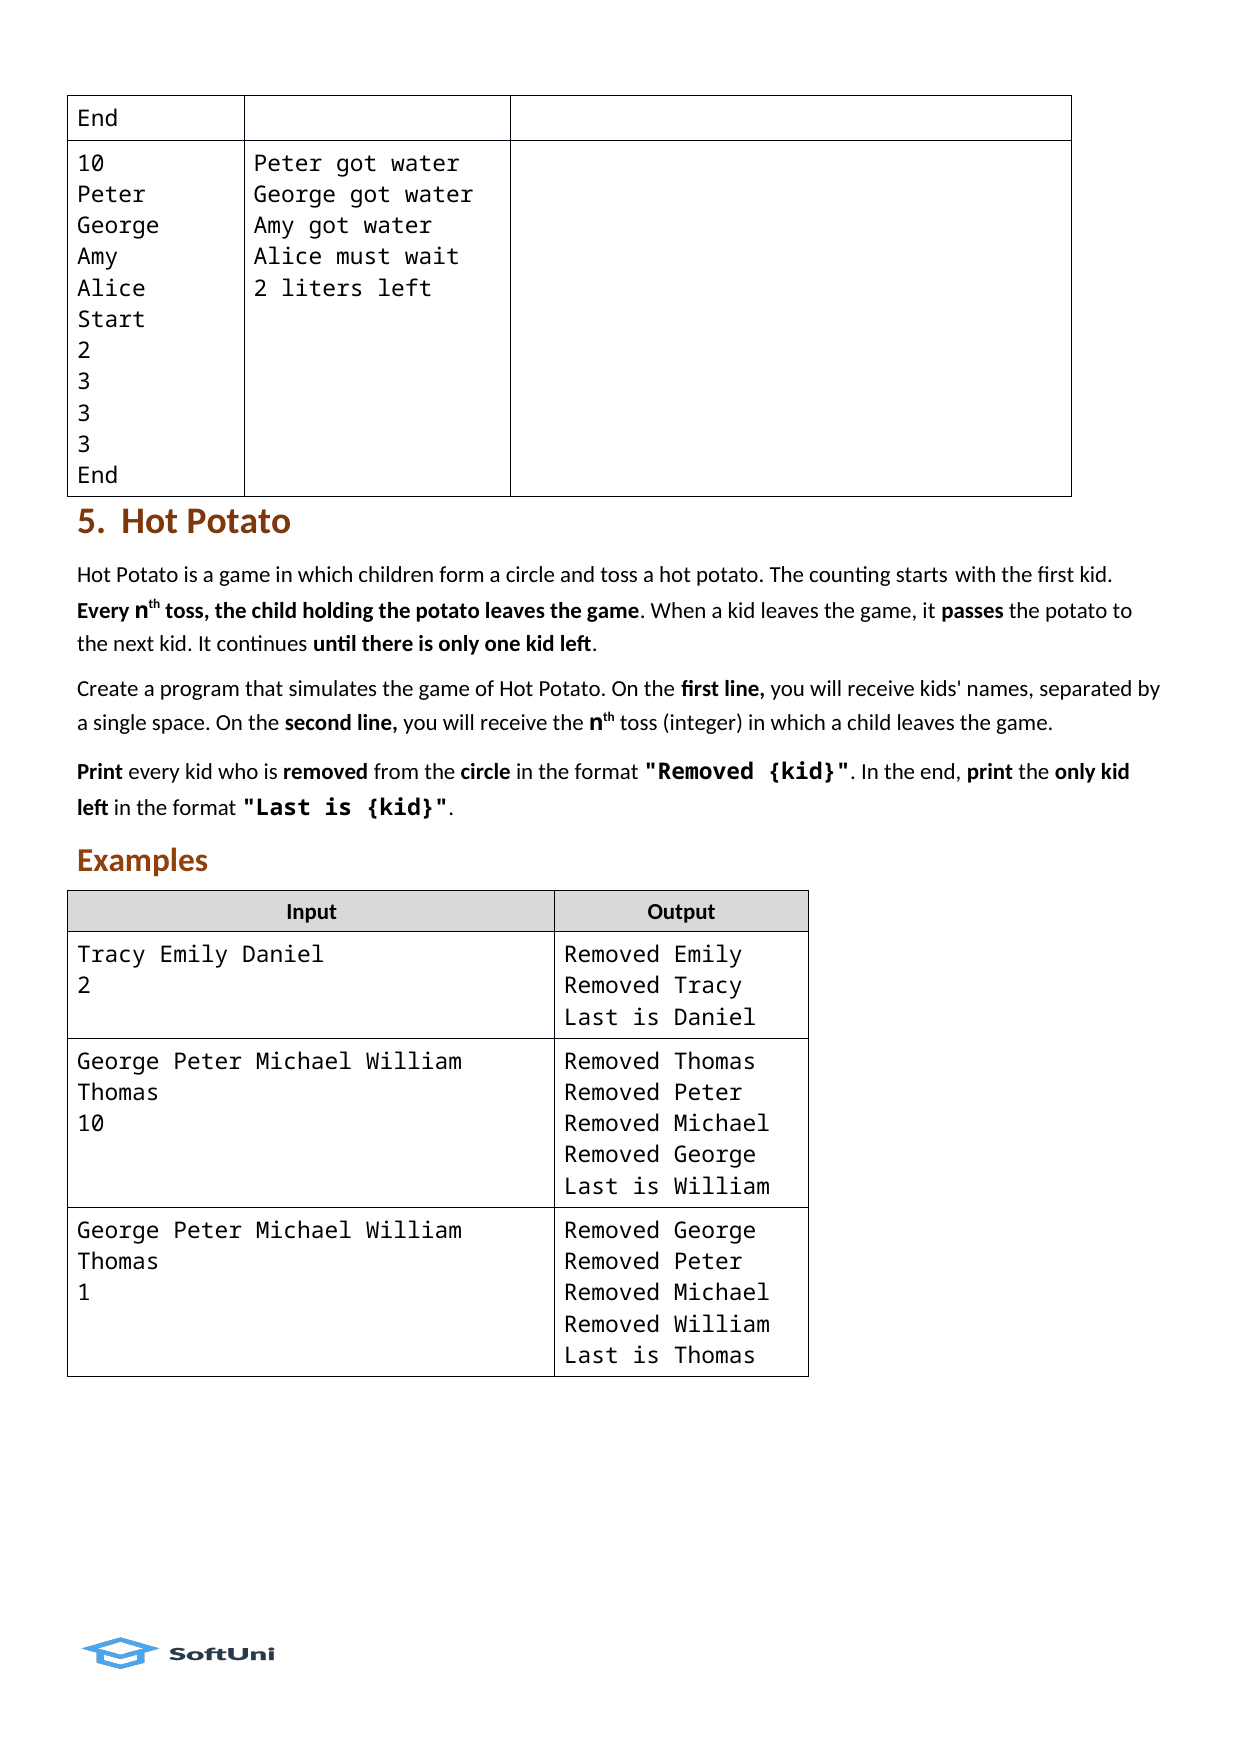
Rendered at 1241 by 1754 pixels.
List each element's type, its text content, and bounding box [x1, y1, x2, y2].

table_cell [511, 141, 1071, 496]
text Create a program that simulates the game of Hot Potato. On the first line, you will receive kids' names, separated by a single space. On the second line, you will receive the nth toss (integer) in which a child leaves the game. [77, 674, 1163, 738]
table_header Input [68, 891, 554, 931]
table_cell 10 Peter George Amy Alice Start 2 3 3 3 End [68, 141, 244, 496]
table_cell [511, 96, 1071, 139]
subtitle Examples [77, 839, 1163, 880]
table_header Output [555, 891, 808, 931]
table_cell [245, 96, 510, 139]
text Hot Potato is a game in which children form a circle and toss a hot potato. The counting starts with the first kid. Every nth toss, the child holding the potato leaves the game. When a kid leaves the game, it passes the potato to the next kid. It continues until there is only one kid left. [77, 558, 1163, 657]
table_cell Tracy Emily Daniel 2 [68, 932, 554, 1038]
text Print every kid who is removed from the circle in the format "Removed {kid}". In the end, print the only kid left in the format "Last is {kid}". [77, 755, 1163, 822]
subtitle Hot Potato [77, 497, 1163, 543]
picture [75, 1635, 281, 1672]
table_cell George Peter Michael William Thomas 1 [68, 1208, 554, 1376]
table_cell Removed Emily Removed Tracy Last is Daniel [555, 932, 808, 1038]
table_cell Removed Thomas Removed Peter Removed Michael Removed George Last is William [555, 1039, 808, 1207]
table_cell Peter got water George got water Amy got water Alice must wait 2 liters left [245, 141, 510, 496]
table_cell Removed George Removed Peter Removed Michael Removed William Last is Thomas [555, 1208, 808, 1376]
table_cell George Peter Michael William Thomas 10 [68, 1039, 554, 1207]
table_cell End [68, 96, 244, 139]
